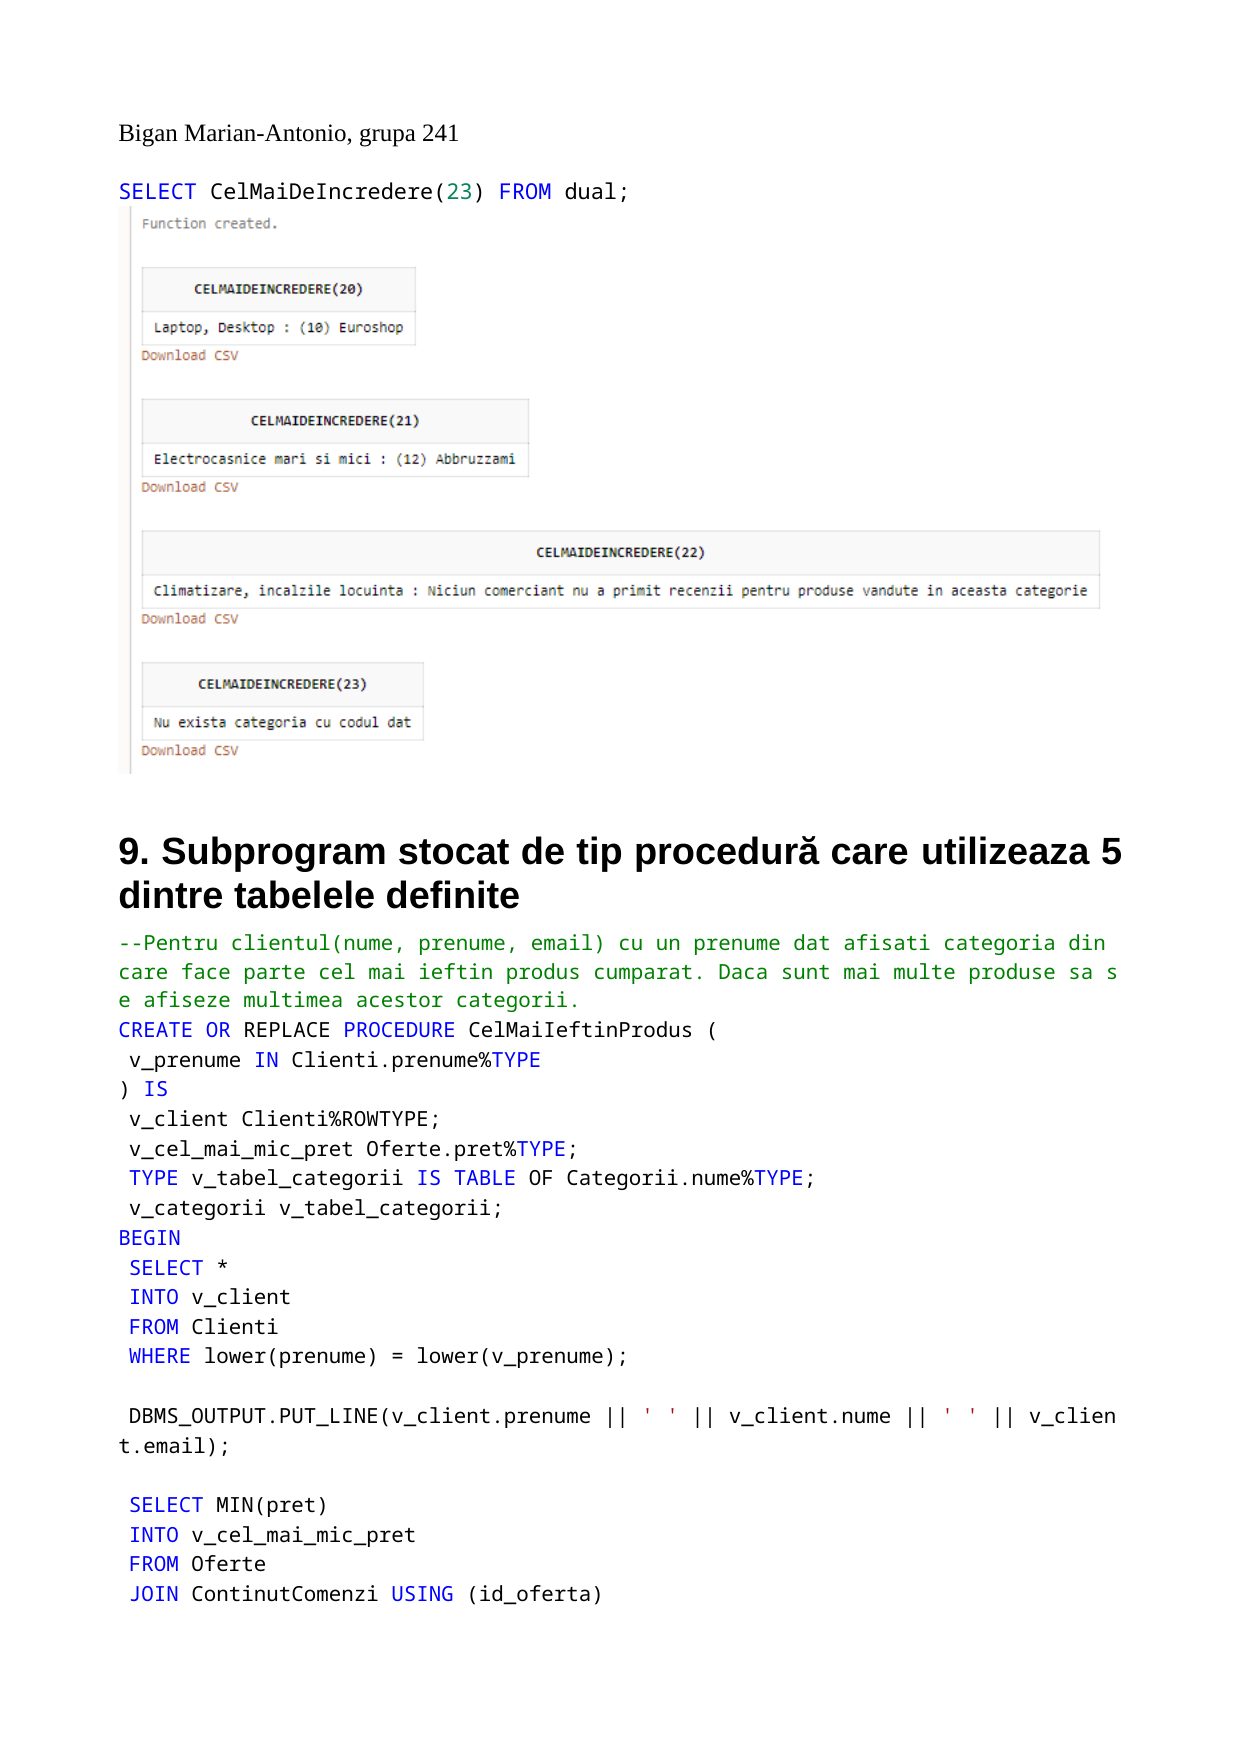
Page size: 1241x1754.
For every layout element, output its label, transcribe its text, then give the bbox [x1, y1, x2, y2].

text DBMS_OUTPUT.PUT_LINE(v_client.prenume || ' ' || v_client.nume || ' ' || v_client.email); [118, 1400, 1122, 1459]
text SELECT * [118, 1251, 1122, 1281]
text ) IS [118, 1073, 1122, 1103]
text INTO v_client [118, 1281, 1122, 1311]
text JOIN ContinutComenzi USING (id_oferta) [118, 1578, 1122, 1608]
text v_cel_mai_mic_pret Oferte.pret%TYPE; [118, 1133, 1122, 1162]
text INTO v_cel_mai_mic_pret [118, 1518, 1122, 1548]
text BEGIN [118, 1222, 1122, 1251]
text FROM Clienti [118, 1311, 1122, 1340]
text v_categorii v_tabel_categorii; [118, 1192, 1122, 1222]
text v_client Clienti%ROWTYPE; [118, 1103, 1122, 1133]
text SELECT MIN(pret) [118, 1489, 1122, 1518]
text v_prenume IN Clienti.prenume%TYPE [118, 1043, 1122, 1073]
text WHERE lower(prenume) = lower(v_prenume); [118, 1340, 1122, 1370]
picture [118, 206, 1123, 774]
text CREATE OR REPLACE PROCEDURE CelMaiIeftinProdus ( [118, 1014, 1122, 1043]
text --Pentru clientul(nume, prenume, email) cu un prenume dat afisati categoria din care face parte cel mai ieftin produs cumparat. Daca sunt mai multe produse sa se afiseze multimea acestor categorii. [118, 928, 1122, 1014]
subtitle 9. Subprogram stocat de tip procedură care utilizeaza 5 dintre tabelele definite [118, 829, 1122, 916]
text TYPE v_tabel_categorii IS TABLE OF Categorii.nume%TYPE; [118, 1162, 1122, 1192]
text SELECT CelMaiDeIncredere(23) FROM dual; [118, 176, 1122, 206]
text FROM Oferte [118, 1548, 1122, 1578]
